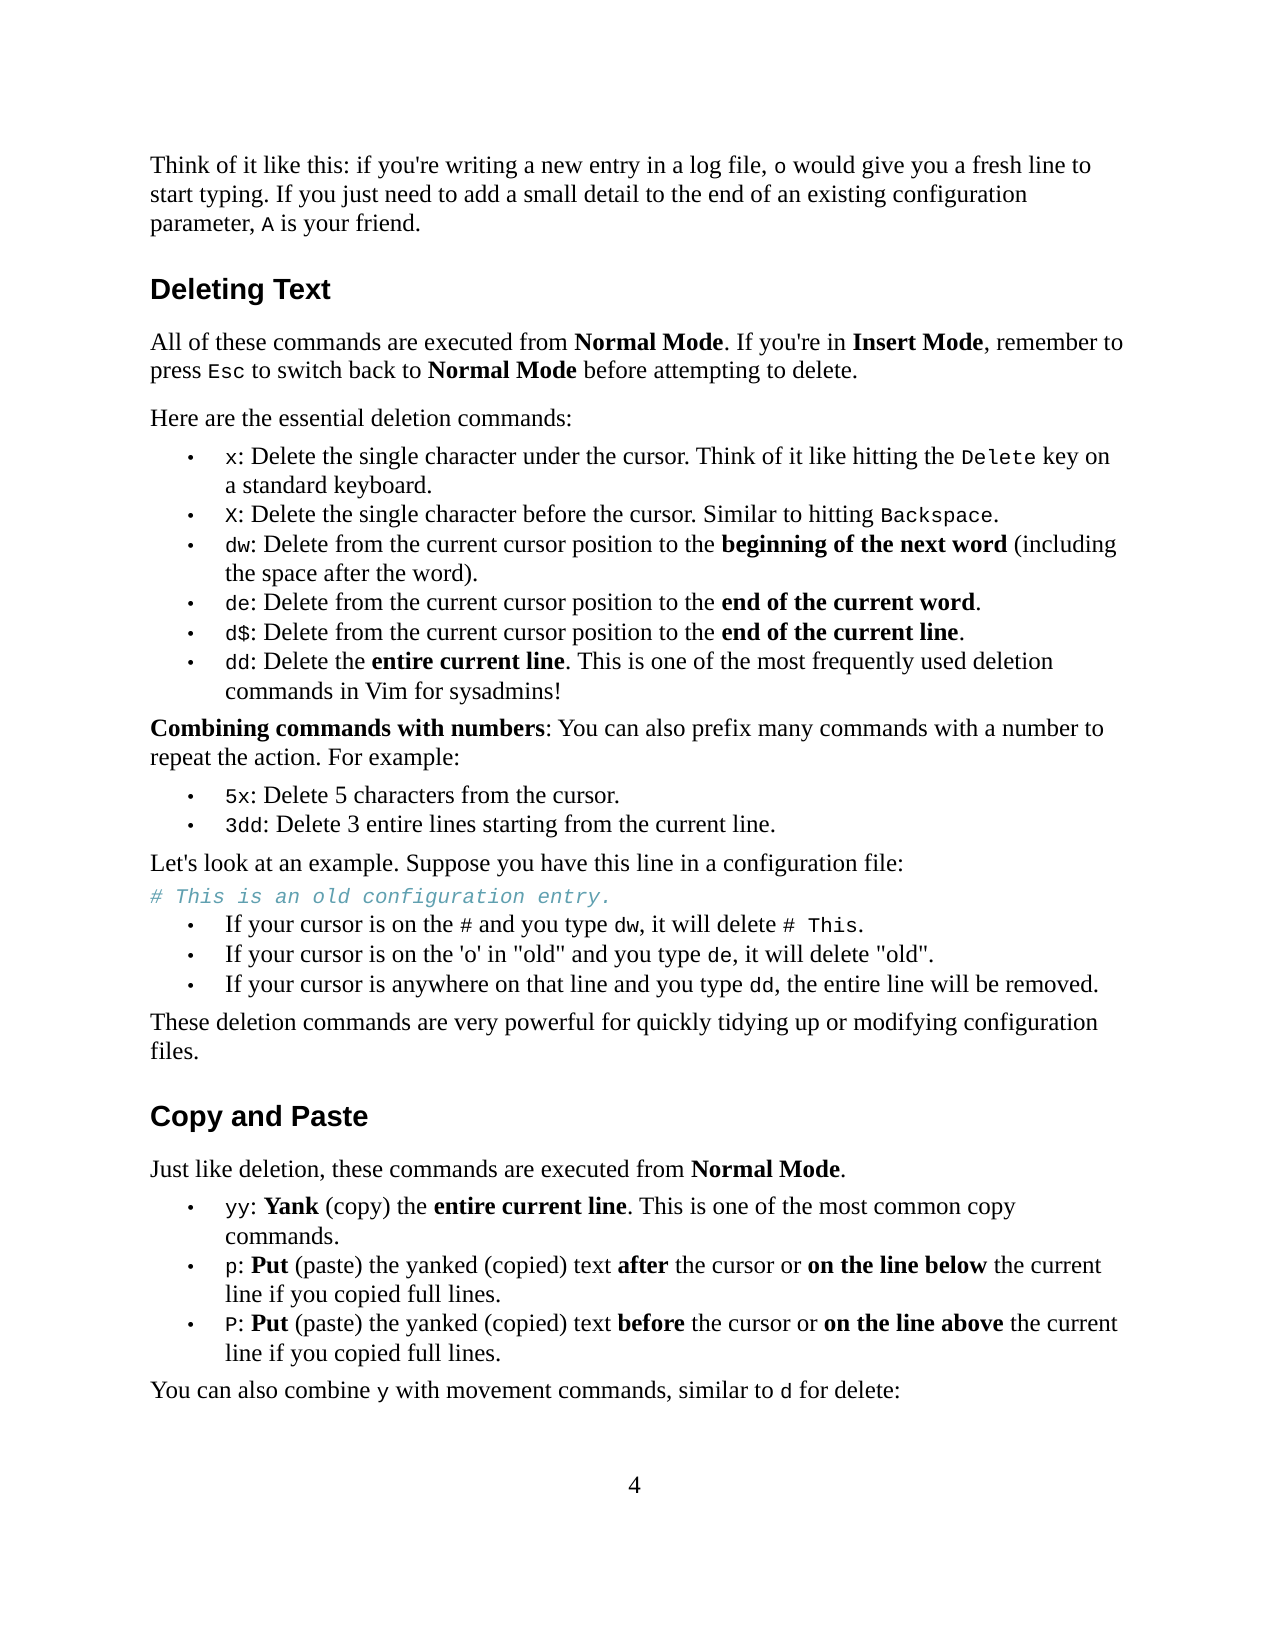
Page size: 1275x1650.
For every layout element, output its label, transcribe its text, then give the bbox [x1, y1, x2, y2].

list dw: Delete from the current cursor position to the beginning of the next word (including the space after the word). [187, 529, 1125, 587]
list 3dd: Delete 3 entire lines starting from the current line. [187, 809, 1125, 839]
list If your cursor is anywhere on that line and you type dd, the entire line will be removed. [187, 969, 1125, 998]
list P: Put (paste) the yanked (copied) text before the cursor or on the line above the current line if you copied full lines. [187, 1308, 1125, 1366]
list x: Delete the single character under the cursor. Think of it like hitting the Delete key on a standard keyboard. [187, 441, 1125, 499]
list d$: Delete from the current cursor position to the end of the current line. [187, 617, 1125, 646]
text All of these commands are executed from Normal Mode. If you're in Insert Mode, remember to press Esc to switch back to Normal Mode before attempting to delete. [150, 327, 1125, 385]
text # This is an old configuration entry. [150, 886, 1125, 909]
list If your cursor is on the # and you type dw, it will delete # This. [187, 909, 1125, 939]
text You can also combine y with movement commands, similar to d for delete: [150, 1375, 1125, 1405]
list dd: Delete the entire current line. This is one of the most frequently used deletion commands in Vim for sysadmins! [187, 646, 1125, 704]
text Combining commands with numbers: You can also prefix many commands with a number to repeat the action. For example: [150, 713, 1125, 771]
text These deletion commands are very powerful for quickly tidying up or modifying configuration files. [150, 1007, 1125, 1065]
list X: Delete the single character before the cursor. Similar to hitting Backspace. [187, 499, 1125, 529]
list de: Delete from the current cursor position to the end of the current word. [187, 587, 1125, 617]
text Let's look at an example. Suppose you have this line in a configuration file: [150, 848, 1125, 877]
subtitle Copy and Paste [150, 1099, 1125, 1132]
text Just like deletion, these commands are executed from Normal Mode. [150, 1154, 1125, 1182]
list If your cursor is on the 'o' in "old" and you type de, it will delete "old". [187, 939, 1125, 969]
list 5x: Delete 5 characters from the cursor. [187, 780, 1125, 809]
subtitle Deleting Text [150, 272, 1125, 305]
list p: Put (paste) the yanked (copied) text after the cursor or on the line below the current line if you copied full lines. [187, 1250, 1125, 1308]
list yy: Yank (copy) the entire current line. This is one of the most common copy commands. [187, 1191, 1125, 1250]
text Here are the essential deletion commands: [150, 403, 1125, 432]
text Think of it like this: if you're writing a new entry in a log file, o would give you a fresh line to start typing. If you just need to add a small detail to the end of an existing configuration parameter, A is your friend. [150, 150, 1125, 238]
